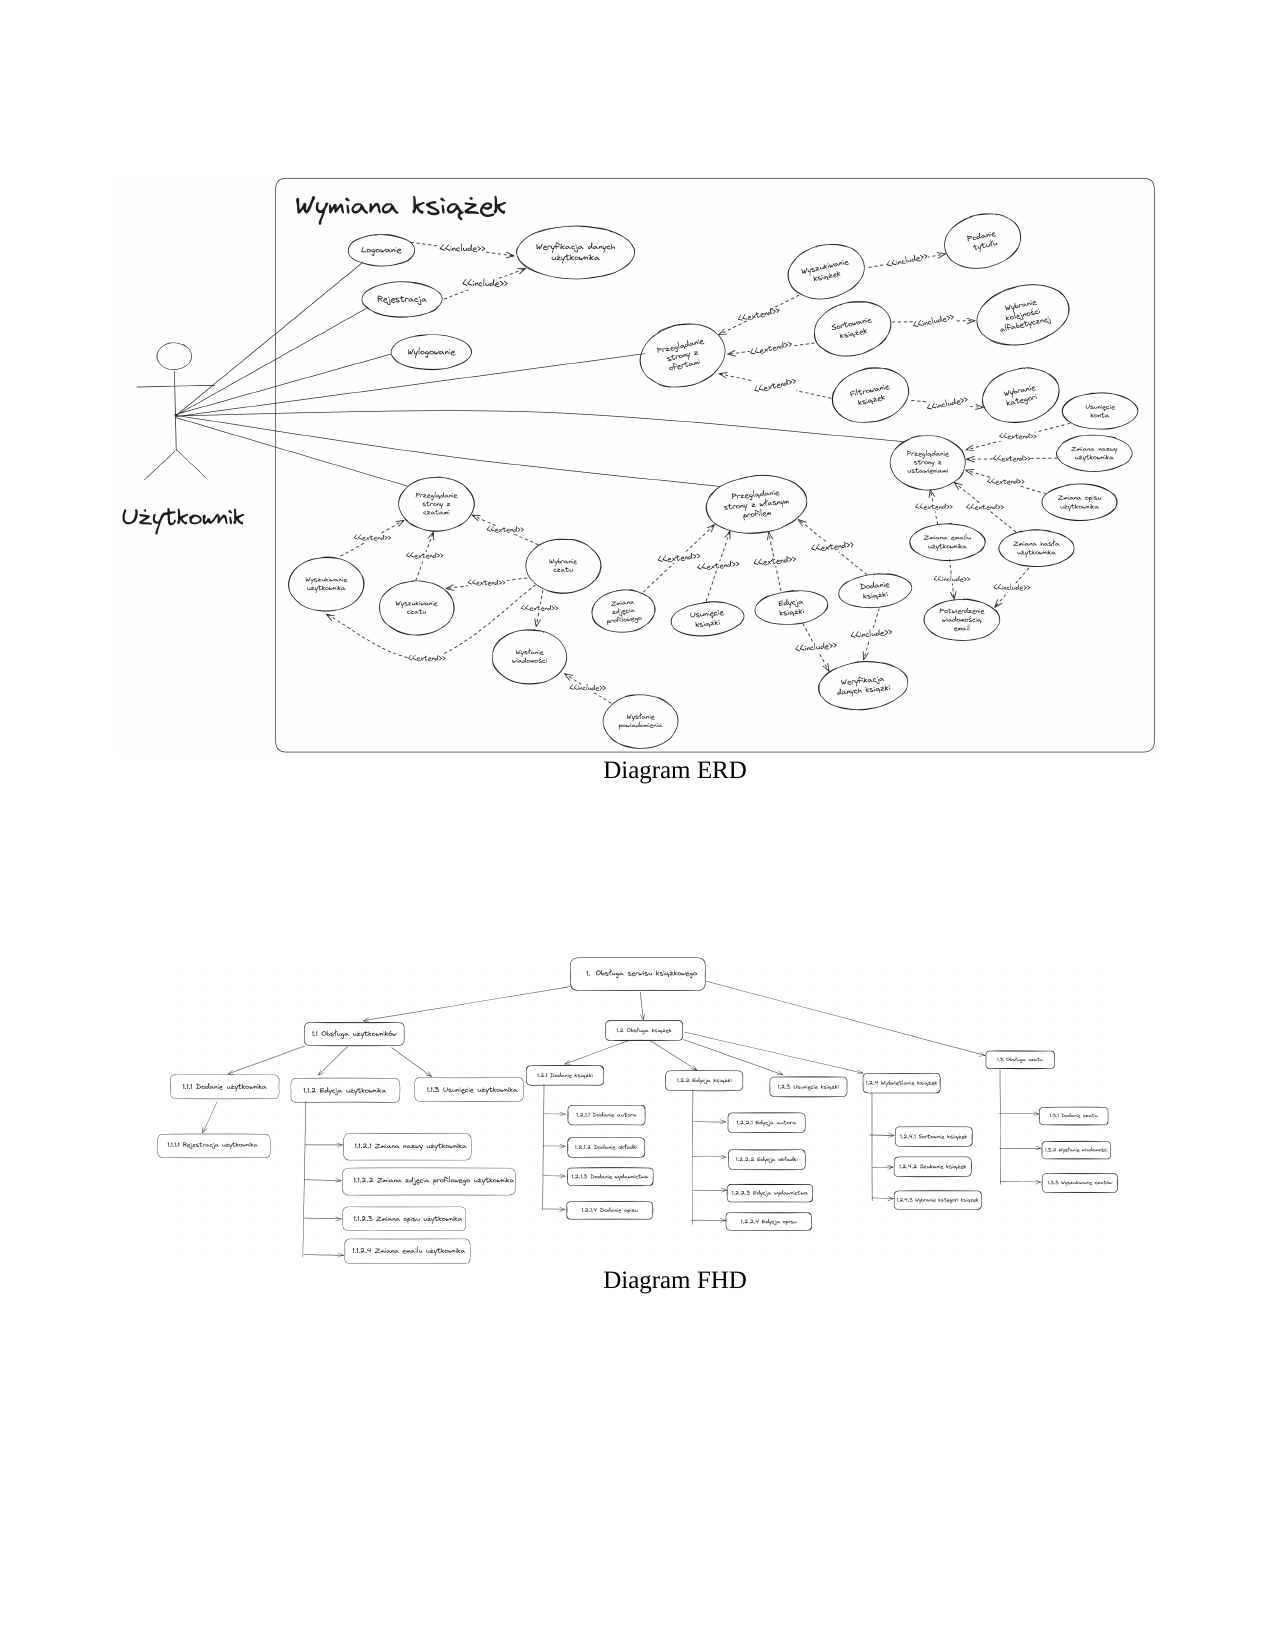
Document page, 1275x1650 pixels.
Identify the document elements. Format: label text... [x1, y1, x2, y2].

list Diagram FHD [193, 956, 1157, 1294]
list Diagram ERD [193, 755, 1157, 783]
picture [155, 956, 1120, 1266]
picture [118, 175, 1157, 755]
